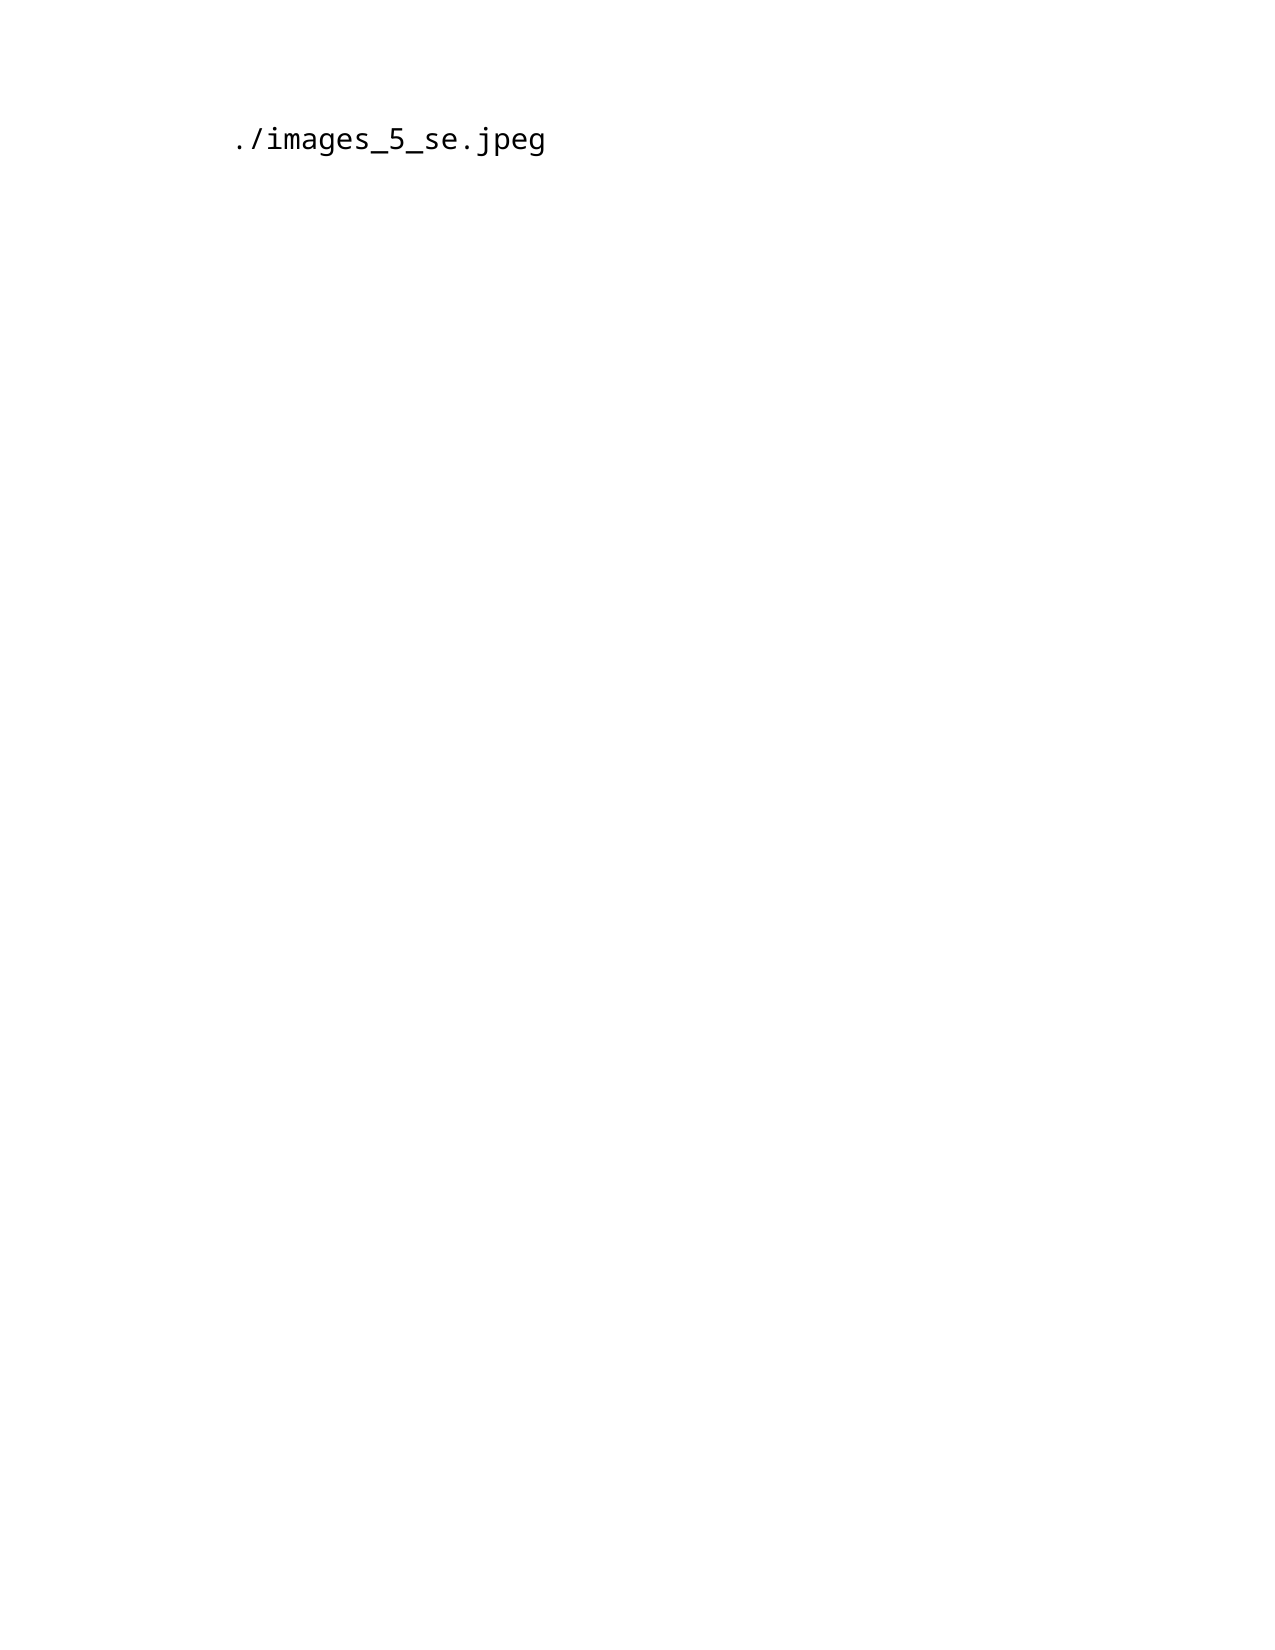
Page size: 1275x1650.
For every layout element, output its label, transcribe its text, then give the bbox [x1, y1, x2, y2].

list ./images_5_se.jpeg [193, 118, 1157, 158]
